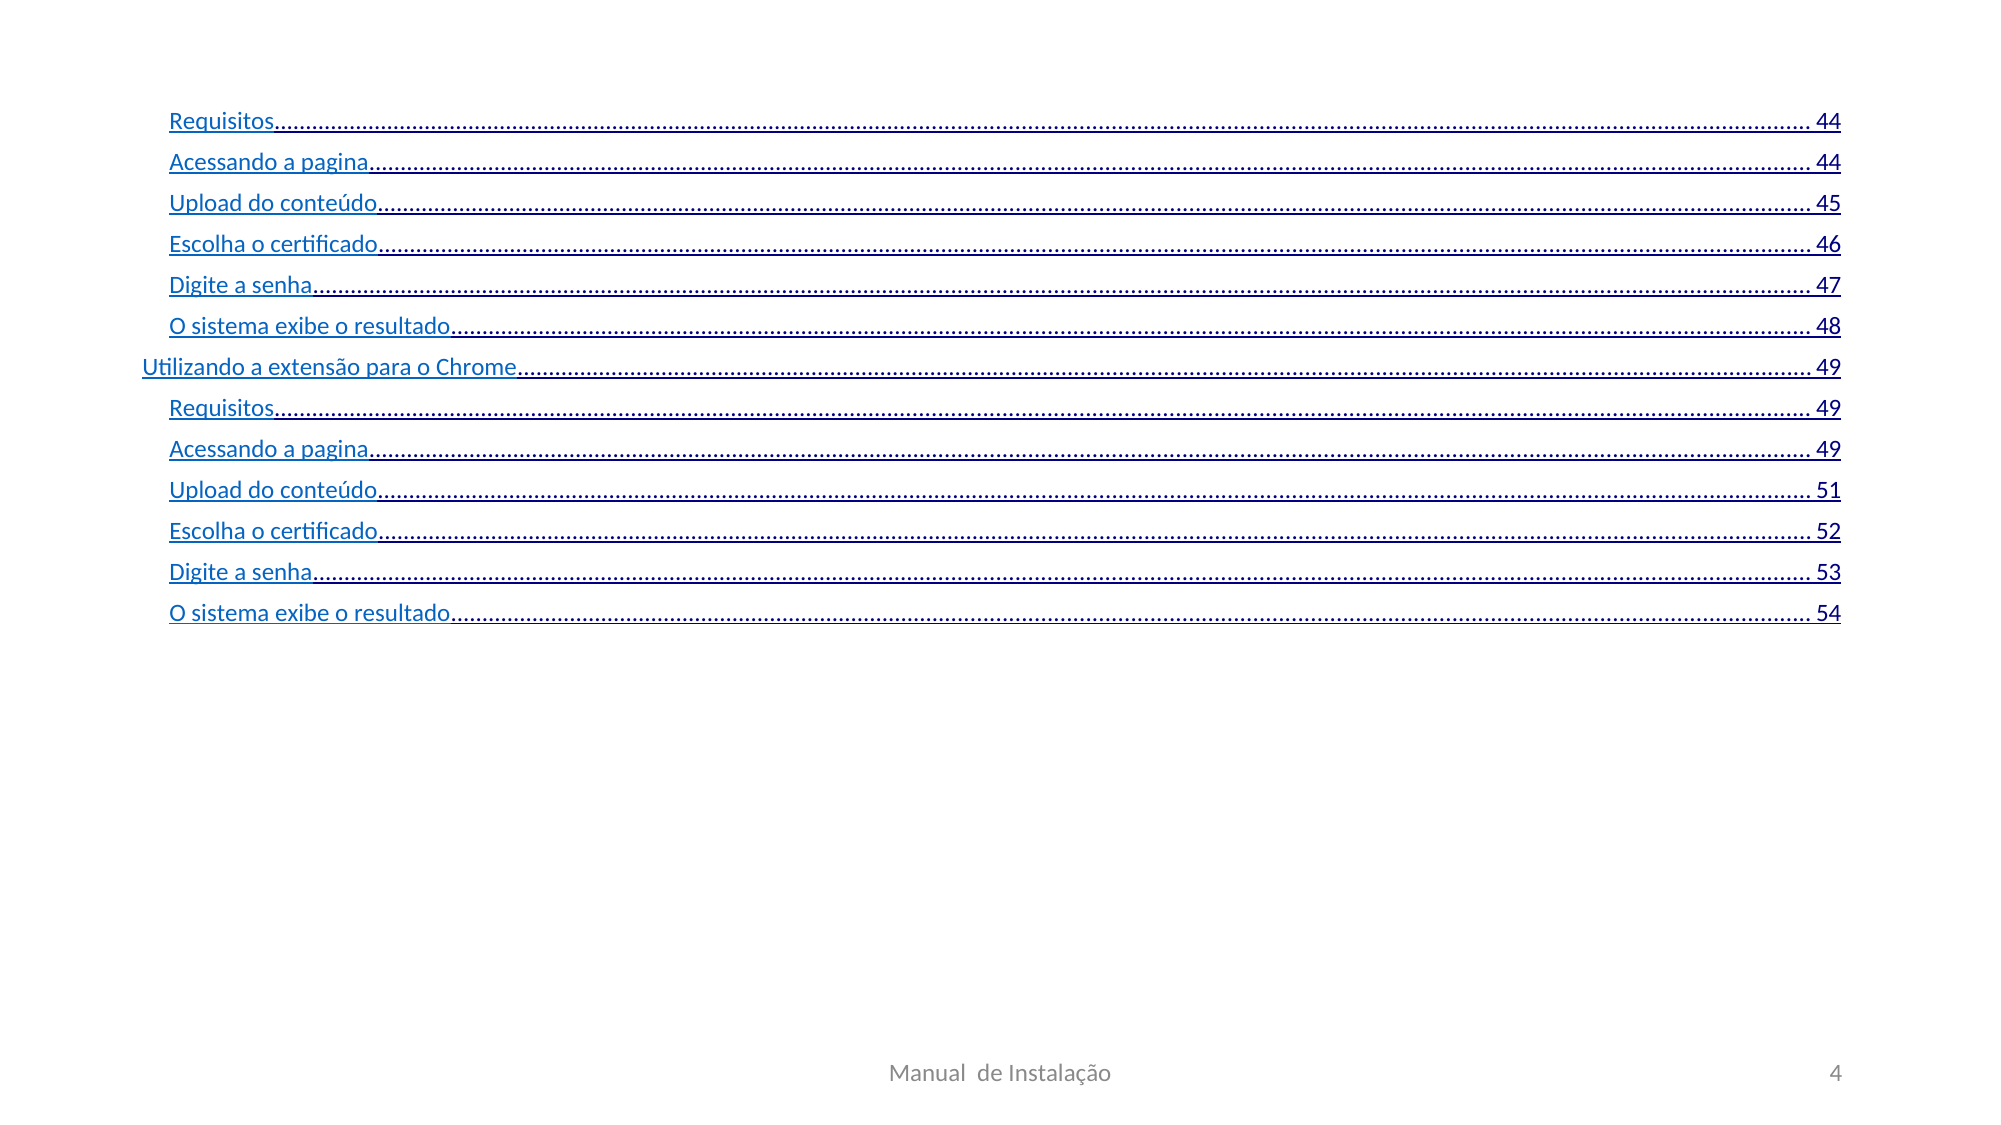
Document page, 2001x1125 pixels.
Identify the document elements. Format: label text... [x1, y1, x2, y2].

text Requisitos 49 [169, 392, 1842, 423]
text Upload do conteúdo 51 [169, 474, 1842, 504]
text O sistema exibe o resultado 48 [169, 310, 1842, 341]
text O sistema exibe o resultado 54 [169, 597, 1842, 627]
text Escolha o certificado 46 [169, 228, 1842, 259]
text Upload do conteúdo 45 [169, 187, 1842, 218]
text Digite a senha 53 [169, 556, 1842, 586]
text Acessando a pagina 49 [169, 433, 1842, 463]
text Requisitos 44 [169, 106, 1842, 136]
text Digite a senha 47 [169, 269, 1842, 300]
text Escolha o certificado 52 [169, 515, 1842, 545]
text Utilizando a extensão para o Chrome 49 [142, 351, 1842, 382]
text Acessando a pagina 44 [169, 146, 1842, 177]
